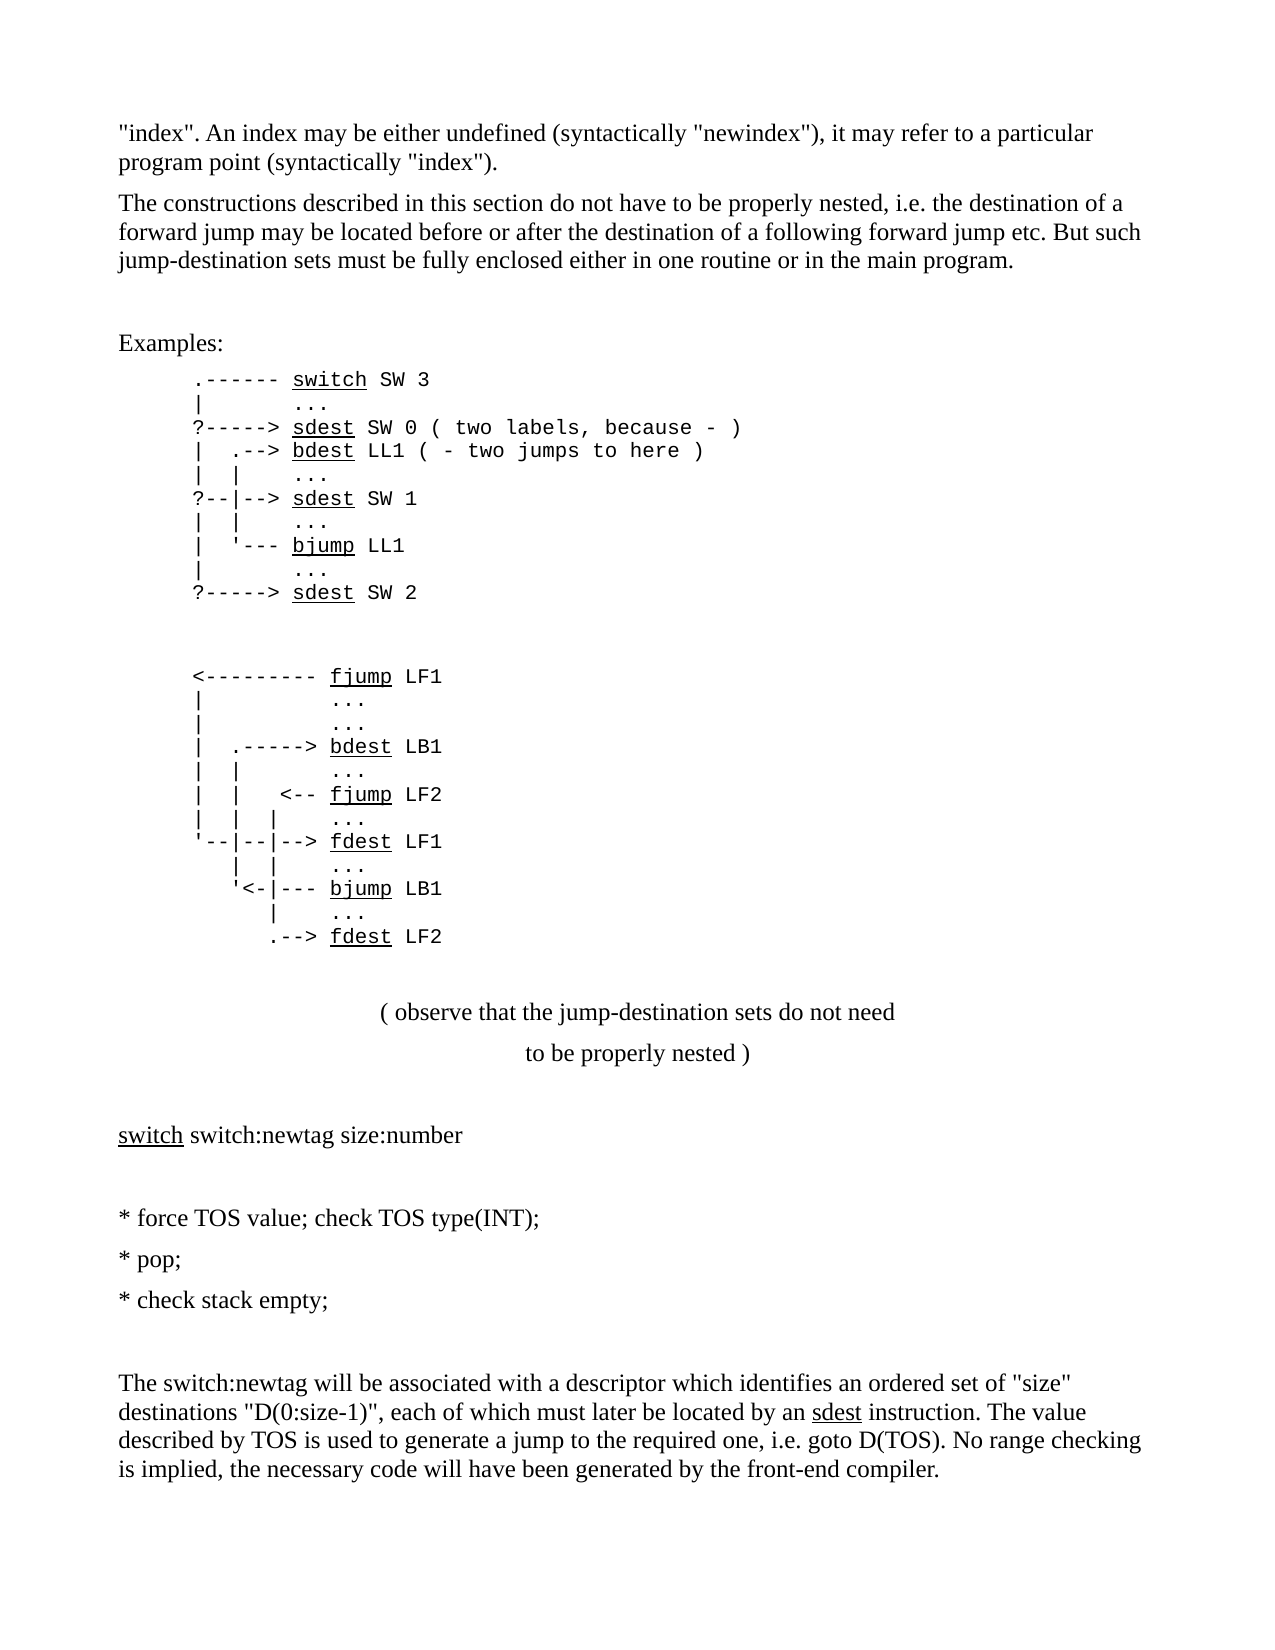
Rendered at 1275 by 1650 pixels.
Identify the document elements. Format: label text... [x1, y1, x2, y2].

text <--------- fjump LF1 [118, 666, 1157, 689]
text .------ switch SW 3 [118, 369, 1157, 393]
text ?-----> sdest SW 2 [118, 582, 1157, 606]
text | ... [118, 558, 1157, 582]
text ?--|--> sdest SW 1 [118, 488, 1157, 511]
text .--> fdest LF2 [118, 926, 1157, 949]
text The switch:newtag will be associated with a descriptor which identifies an ordered set of "size" destinations "D(0:size-1)", each of which must later be located by an sdest instruction. The value described by TOS is used to generate a jump to the required one, i.e. goto D(TOS). No range checking is implied, the necessary code will have been generated by the front-end compiler. [118, 1368, 1157, 1483]
text to be properly nested ) [118, 1038, 1157, 1067]
text ?-----> sdest SW 0 ( two labels, because - ) [118, 417, 1157, 440]
text | .-----> bdest LB1 [118, 737, 1157, 760]
text switch switch:newtag size:number [118, 1120, 1157, 1149]
text The constructions described in this section do not have to be properly nested, i.e. the destination of a forward jump may be located before or after the destination of a following forward jump etc. But such jump-destination sets must be fully enclosed either in one routine or in the main program. [118, 188, 1157, 274]
text | ... [118, 393, 1157, 417]
text "index". An index may be either undefined (syntactically "newindex"), it may refer to a particular program point (syntactically "index"). [118, 118, 1157, 176]
text ( observe that the jump-destination sets do not need [118, 997, 1157, 1025]
text '--|--|--> fdest LF1 [118, 831, 1157, 855]
text * pop; [118, 1244, 1157, 1273]
text | | ... [118, 855, 1157, 878]
text | ... [118, 713, 1157, 737]
text | ... [118, 902, 1157, 926]
text | '--- bjump LL1 [118, 535, 1157, 558]
text | | ... [118, 511, 1157, 535]
text | | ... [118, 464, 1157, 488]
text | | | ... [118, 807, 1157, 831]
text '<-|--- bjump LB1 [118, 878, 1157, 902]
text * force TOS value; check TOS type(INT); [118, 1203, 1157, 1232]
text | | ... [118, 760, 1157, 784]
text | ... [118, 689, 1157, 713]
text * check stack empty; [118, 1285, 1157, 1314]
text | | <-- fjump LF2 [118, 784, 1157, 807]
text Examples: [118, 328, 1157, 357]
text | .--> bdest LL1 ( - two jumps to here ) [118, 440, 1157, 464]
